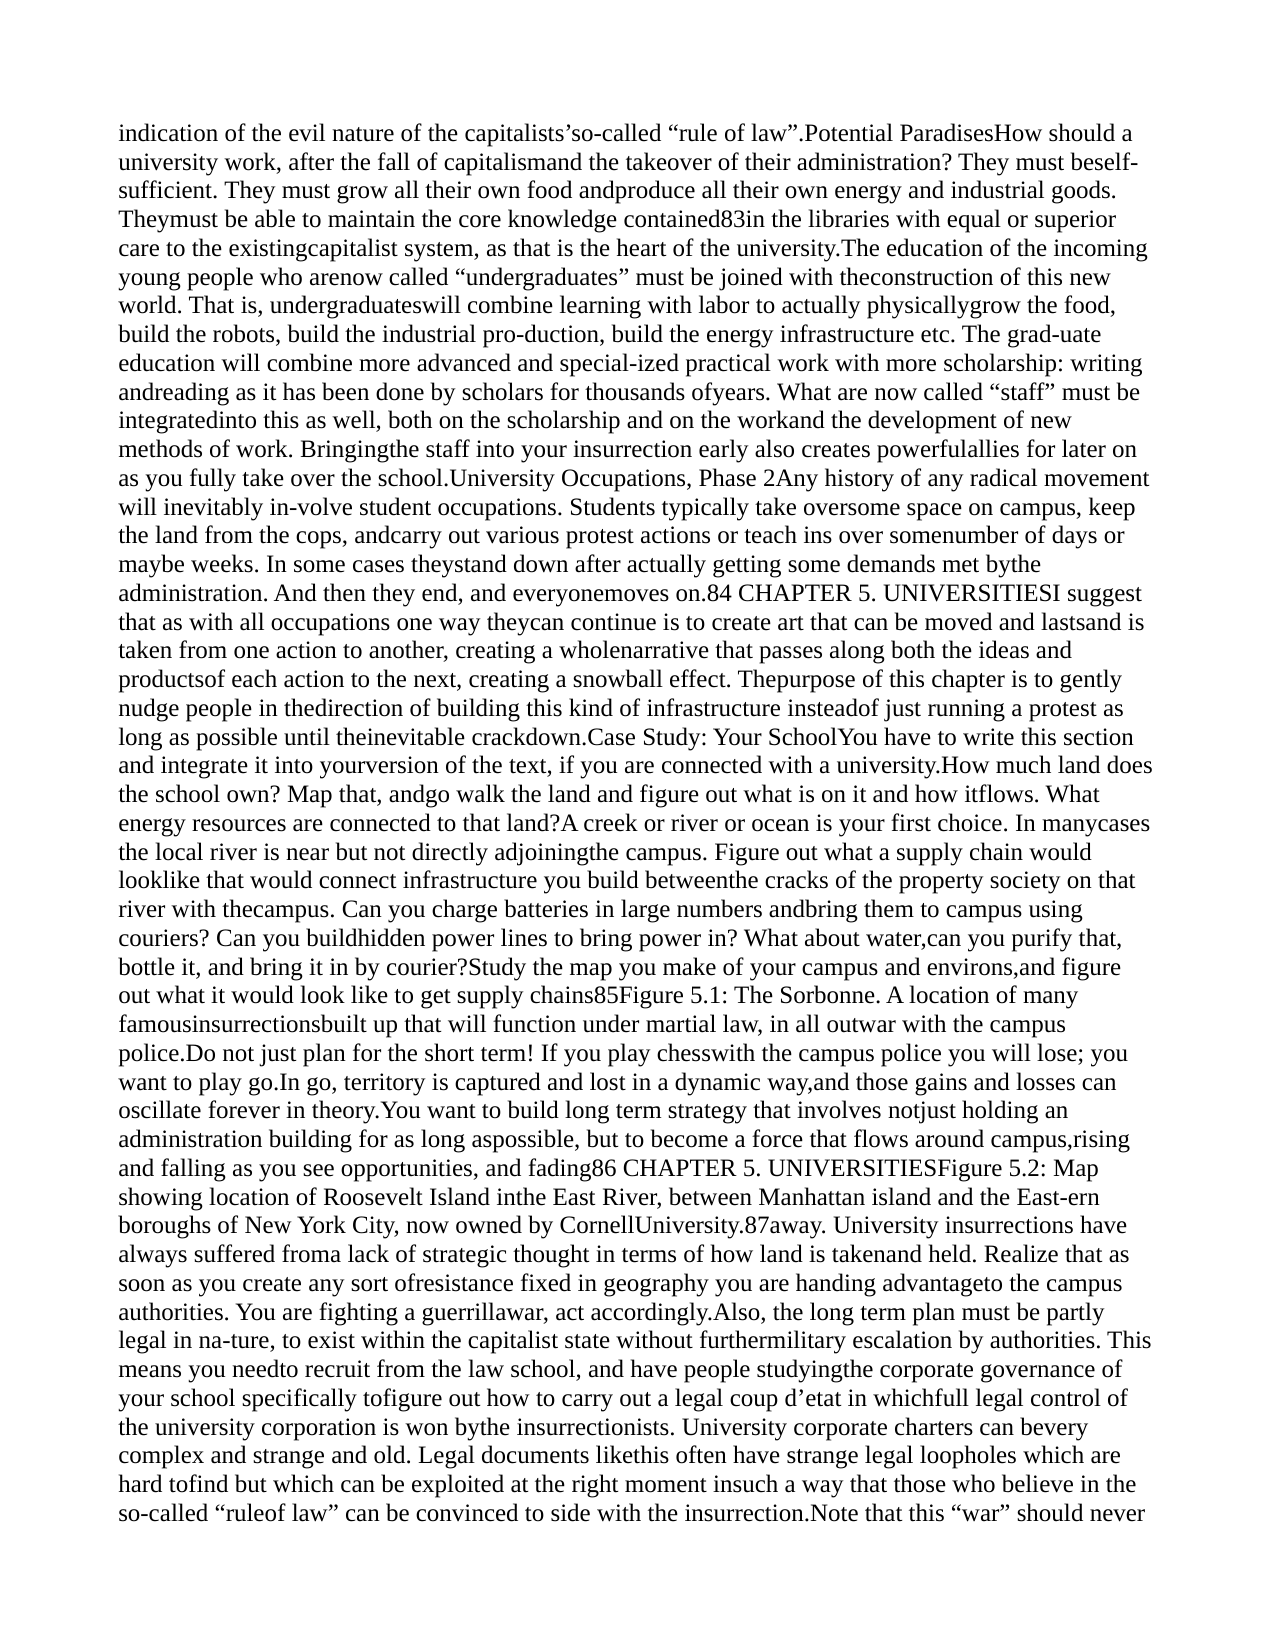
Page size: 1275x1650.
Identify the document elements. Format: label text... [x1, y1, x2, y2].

text indication of the evil nature of the capitalists’so-called “rule of law”.Potential ParadisesHow should a university work, after the fall of capitalismand the takeover of their administration? They must beself-sufficient. They must grow all their own food andproduce all their own energy and industrial goods. Theymust be able to maintain the core knowledge contained83in the libraries with equal or superior care to the existingcapitalist system, as that is the heart of the university.The education of the incoming young people who arenow called “undergraduates” must be joined with theconstruction of this new world. That is, undergraduateswill combine learning with labor to actually physicallygrow the food, build the robots, build the industrial pro-duction, build the energy infrastructure etc. The grad-uate education will combine more advanced and special-ized practical work with more scholarship: writing andreading as it has been done by scholars for thousands ofyears. What are now called “staff” must be integratedinto this as well, both on the scholarship and on the workand the development of new methods of work. Bringingthe staff into your insurrection early also creates powerfulallies for later on as you fully take over the school.University Occupations, Phase 2Any history of any radical movement will inevitably in-volve student occupations. Students typically take oversome space on campus, keep the land from the cops, andcarry out various protest actions or teach ins over somenumber of days or maybe weeks. In some cases theystand down after actually getting some demands met bythe administration. And then they end, and everyonemoves on.84 CHAPTER 5. UNIVERSITIESI suggest that as with all occupations one way theycan continue is to create art that can be moved and lastsand is taken from one action to another, creating a wholenarrative that passes along both the ideas and productsof each action to the next, creating a snowball effect. Thepurpose of this chapter is to gently nudge people in thedirection of building this kind of infrastructure insteadof just running a protest as long as possible until theinevitable crackdown.Case Study: Your SchoolYou have to write this section and integrate it into yourversion of the text, if you are connected with a university.How much land does the school own? Map that, andgo walk the land and figure out what is on it and how itflows. What energy resources are connected to that land?A creek or river or ocean is your first choice. In manycases the local river is near but not directly adjoiningthe campus. Figure out what a supply chain would looklike that would connect infrastructure you build betweenthe cracks of the property society on that river with thecampus. Can you charge batteries in large numbers andbring them to campus using couriers? Can you buildhidden power lines to bring power in? What about water,can you purify that, bottle it, and bring it in by courier?Study the map you make of your campus and environs,and figure out what it would look like to get supply chains85Figure 5.1: The Sorbonne. A location of many famousinsurrectionsbuilt up that will function under martial law, in all outwar with the campus police.Do not just plan for the short term! If you play chesswith the campus police you will lose; you want to play go.In go, territory is captured and lost in a dynamic way,and those gains and losses can oscillate forever in theory.You want to build long term strategy that involves notjust holding an administration building for as long aspossible, but to become a force that flows around campus,rising and falling as you see opportunities, and fading86 CHAPTER 5. UNIVERSITIESFigure 5.2: Map showing location of Roosevelt Island inthe East River, between Manhattan island and the East-ern boroughs of New York City, now owned by CornellUniversity.87away. University insurrections have always suffered froma lack of strategic thought in terms of how land is takenand held. Realize that as soon as you create any sort ofresistance fixed in geography you are handing advantageto the campus authorities. You are fighting a guerrillawar, act accordingly.Also, the long term plan must be partly legal in na-ture, to exist within the capitalist state without furthermilitary escalation by authorities. This means you needto recruit from the law school, and have people studyingthe corporate governance of your school specifically tofigure out how to carry out a legal coup d’etat in whichfull legal control of the university corporation is won bythe insurrectionists. University corporate charters can bevery complex and strange and old. Legal documents likethis often have strange legal loopholes which are hard tofind but which can be exploited at the right moment insuch a way that those who believe in the so-called “ruleof law” can be convinced to side with the insurrection.Note that this “war” should never [118, 118, 1157, 1527]
